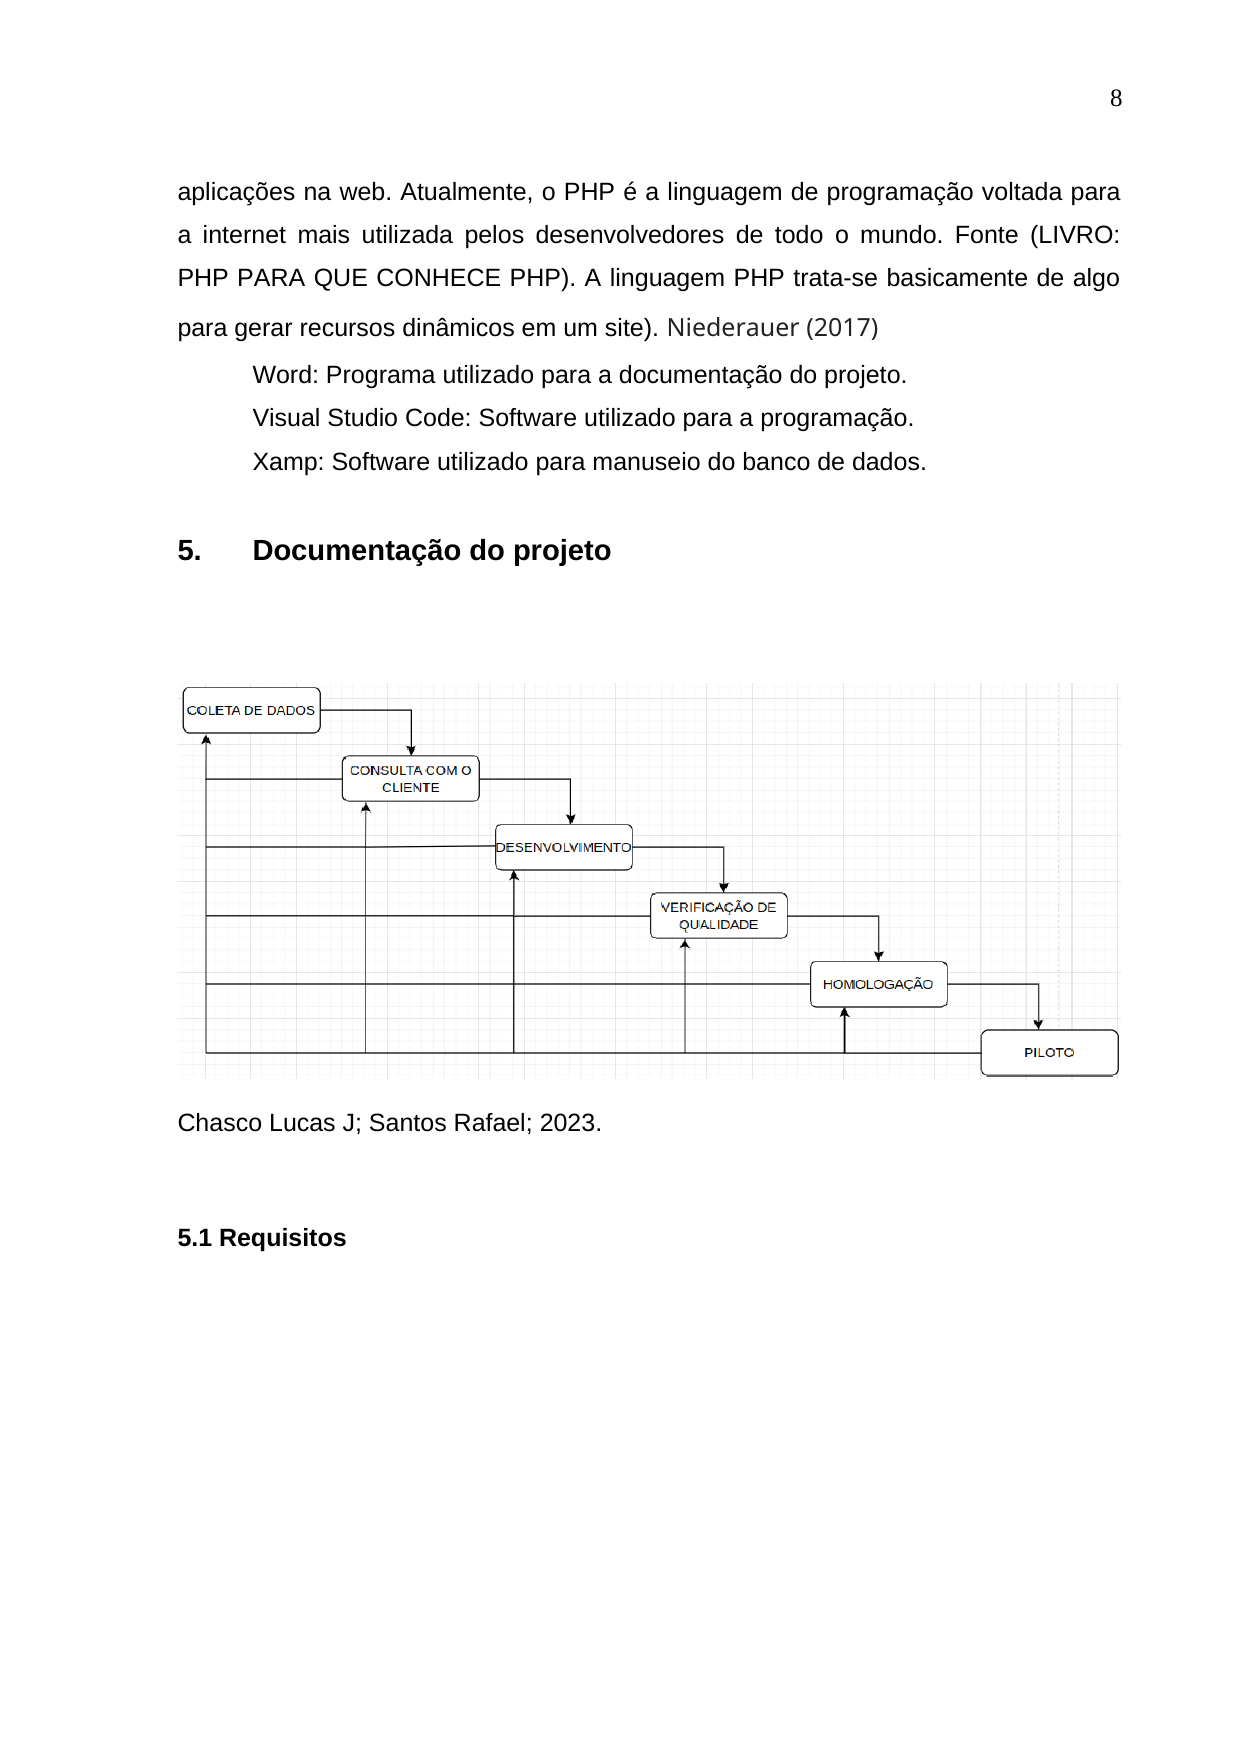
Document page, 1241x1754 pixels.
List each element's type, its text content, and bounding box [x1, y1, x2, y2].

text Visual Studio Code: Software utilizado para a programação. [177, 403, 1122, 432]
text Chasco Lucas J; Santos Rafael; 2023. [177, 1108, 1122, 1136]
text Xamp: Software utilizado para manuseio do banco de dados. [177, 446, 1122, 475]
picture [177, 683, 1122, 1079]
subtitle 5.1 Requisitos [177, 1223, 1122, 1251]
text Word: Programa utilizado para a documentação do projeto. [177, 360, 1122, 389]
text 5. Documentação do projeto [177, 533, 1122, 566]
text aplicações na web. Atualmente, o PHP é a linguagem de programação voltada para a internet mais utilizada pelos desenvolvedores de todo o mundo. Fonte (LIVRO: PHP PARA QUE CONHECE PHP). A linguagem PHP trata-se basicamente de algo para gerar recursos dinâmicos em um site). Niederauer (2017) [177, 177, 1122, 343]
